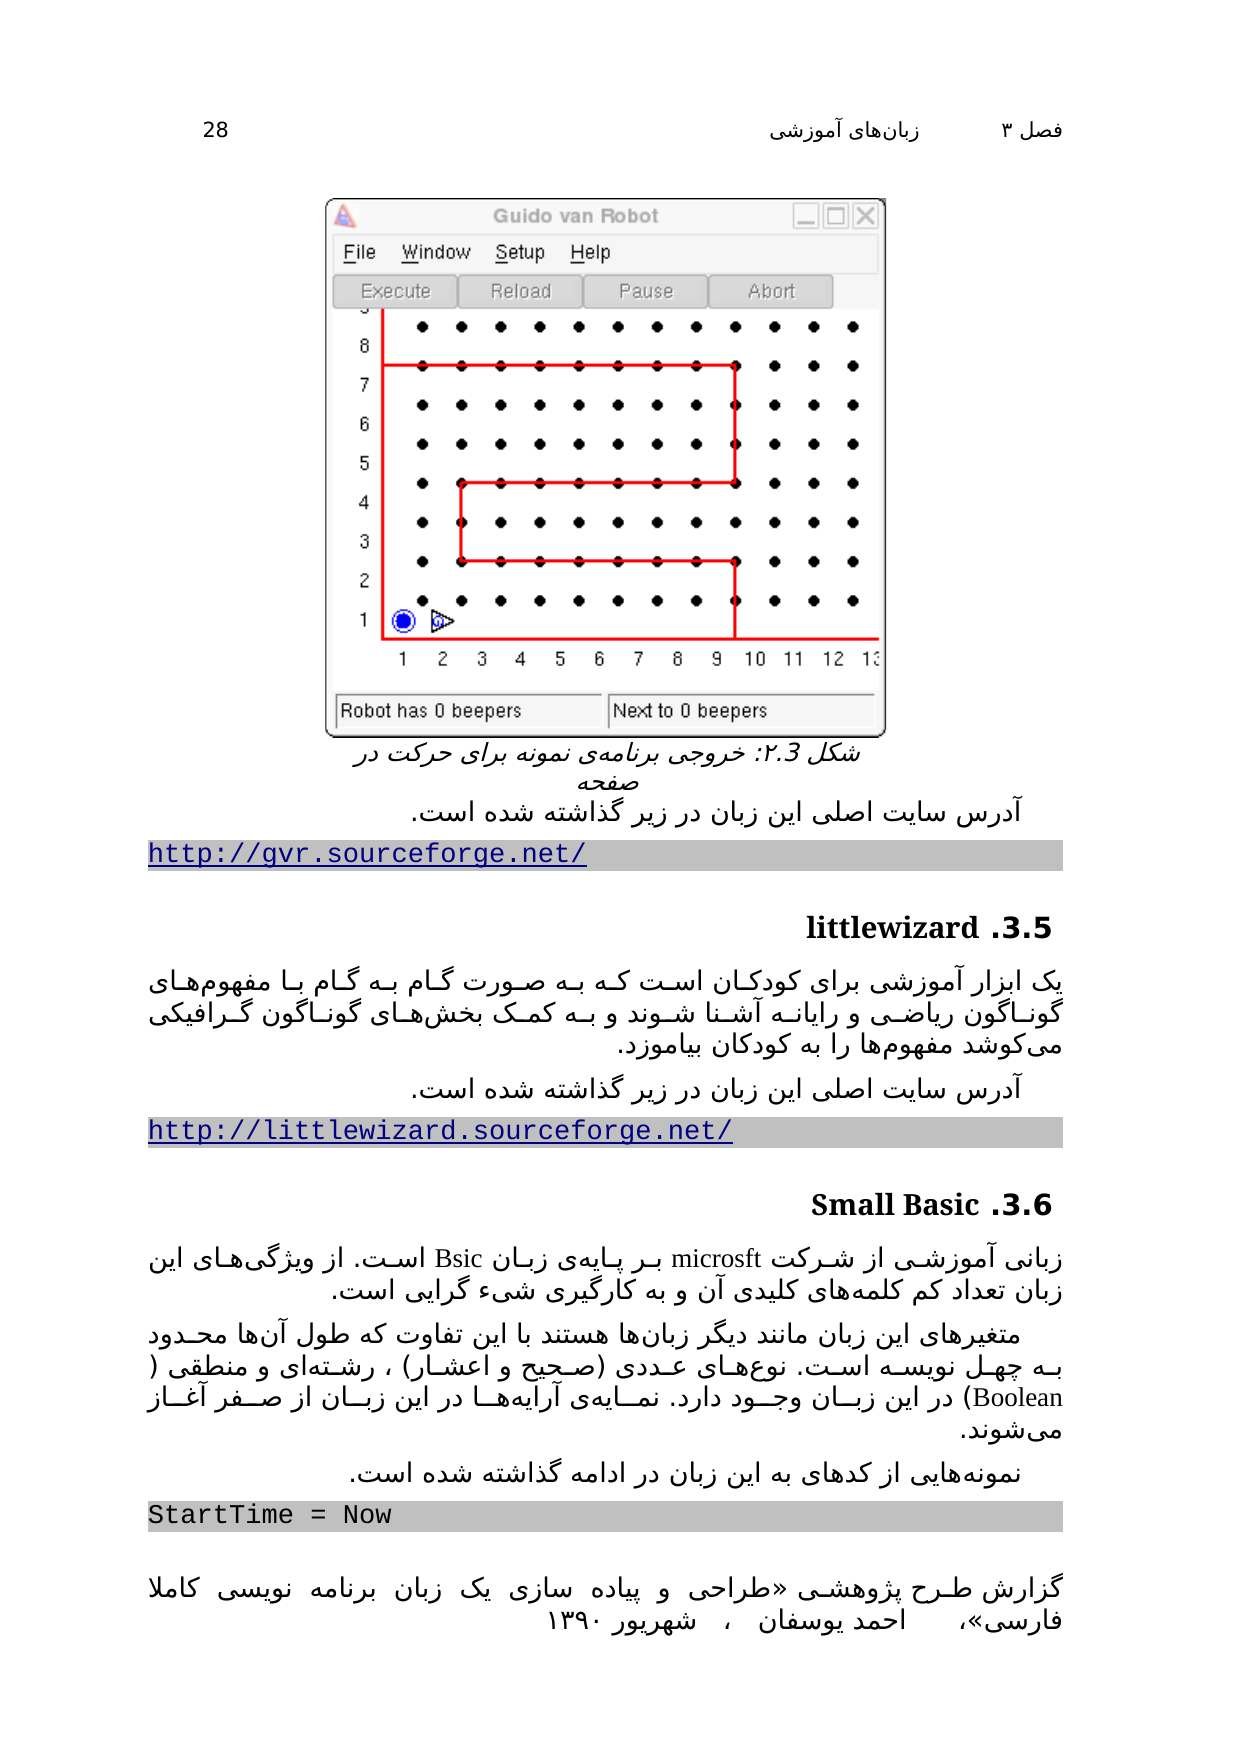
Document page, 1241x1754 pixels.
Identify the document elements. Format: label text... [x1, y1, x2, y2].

text شکل ۳.۲: خروجی برنامه‌ی نمونه برای حرکت در صفحه [326, 738, 886, 796]
picture [325, 198, 887, 738]
text http://littlewizard.sourceforge.net/ [148, 1117, 1063, 1148]
subtitle Small Basic [148, 1184, 1063, 1224]
subtitle littlewizard [148, 908, 1063, 947]
text StartTime = Now [148, 1501, 1063, 1532]
text زبانی آموزشی از شرکت microsft بر پایه‌ی زبان Bsic است. از ویژگی‌های این زبان تعداد کم کلمه‌های کلیدی آن و به کارگیری شیء گرایی است. [148, 1242, 1063, 1306]
text http://gvr.sourceforge.net/ [148, 840, 1063, 871]
text آدرس سایت اصلی این زبان در زیر گذاشته شده است. [148, 1073, 1063, 1104]
text آدرس سایت اصلی این زبان در زیر گذاشته شده است. [148, 186, 1063, 828]
text نمونه‌هایی از کدهای به این زبان در ادامه گذاشته شده است. [148, 1457, 1063, 1489]
text متغیرهای این زبان مانند دیگر زبان‌ها هستند با این تفاوت که طول آن‌ها محدود به چهل نویسه است. نوع‌های عددی (صحیح و اعشار) ، رشته‌ای و منطقی (Boolean) در این زبان وجود دارد. نمایه‌ی آرایه‌ها در این زبان از صفر آغاز می‌شوند. [148, 1318, 1063, 1445]
text یک ابزار آموزشی برای کودکان است که به صورت گام به گام با مفهوم‌های گوناگون ریاضی و رایانه آشنا شوند و به کمک بخش‌های گوناگون گرافیکی می‌کوشد مفهوم‌ها را به کودکان بیاموزد. [148, 966, 1063, 1060]
